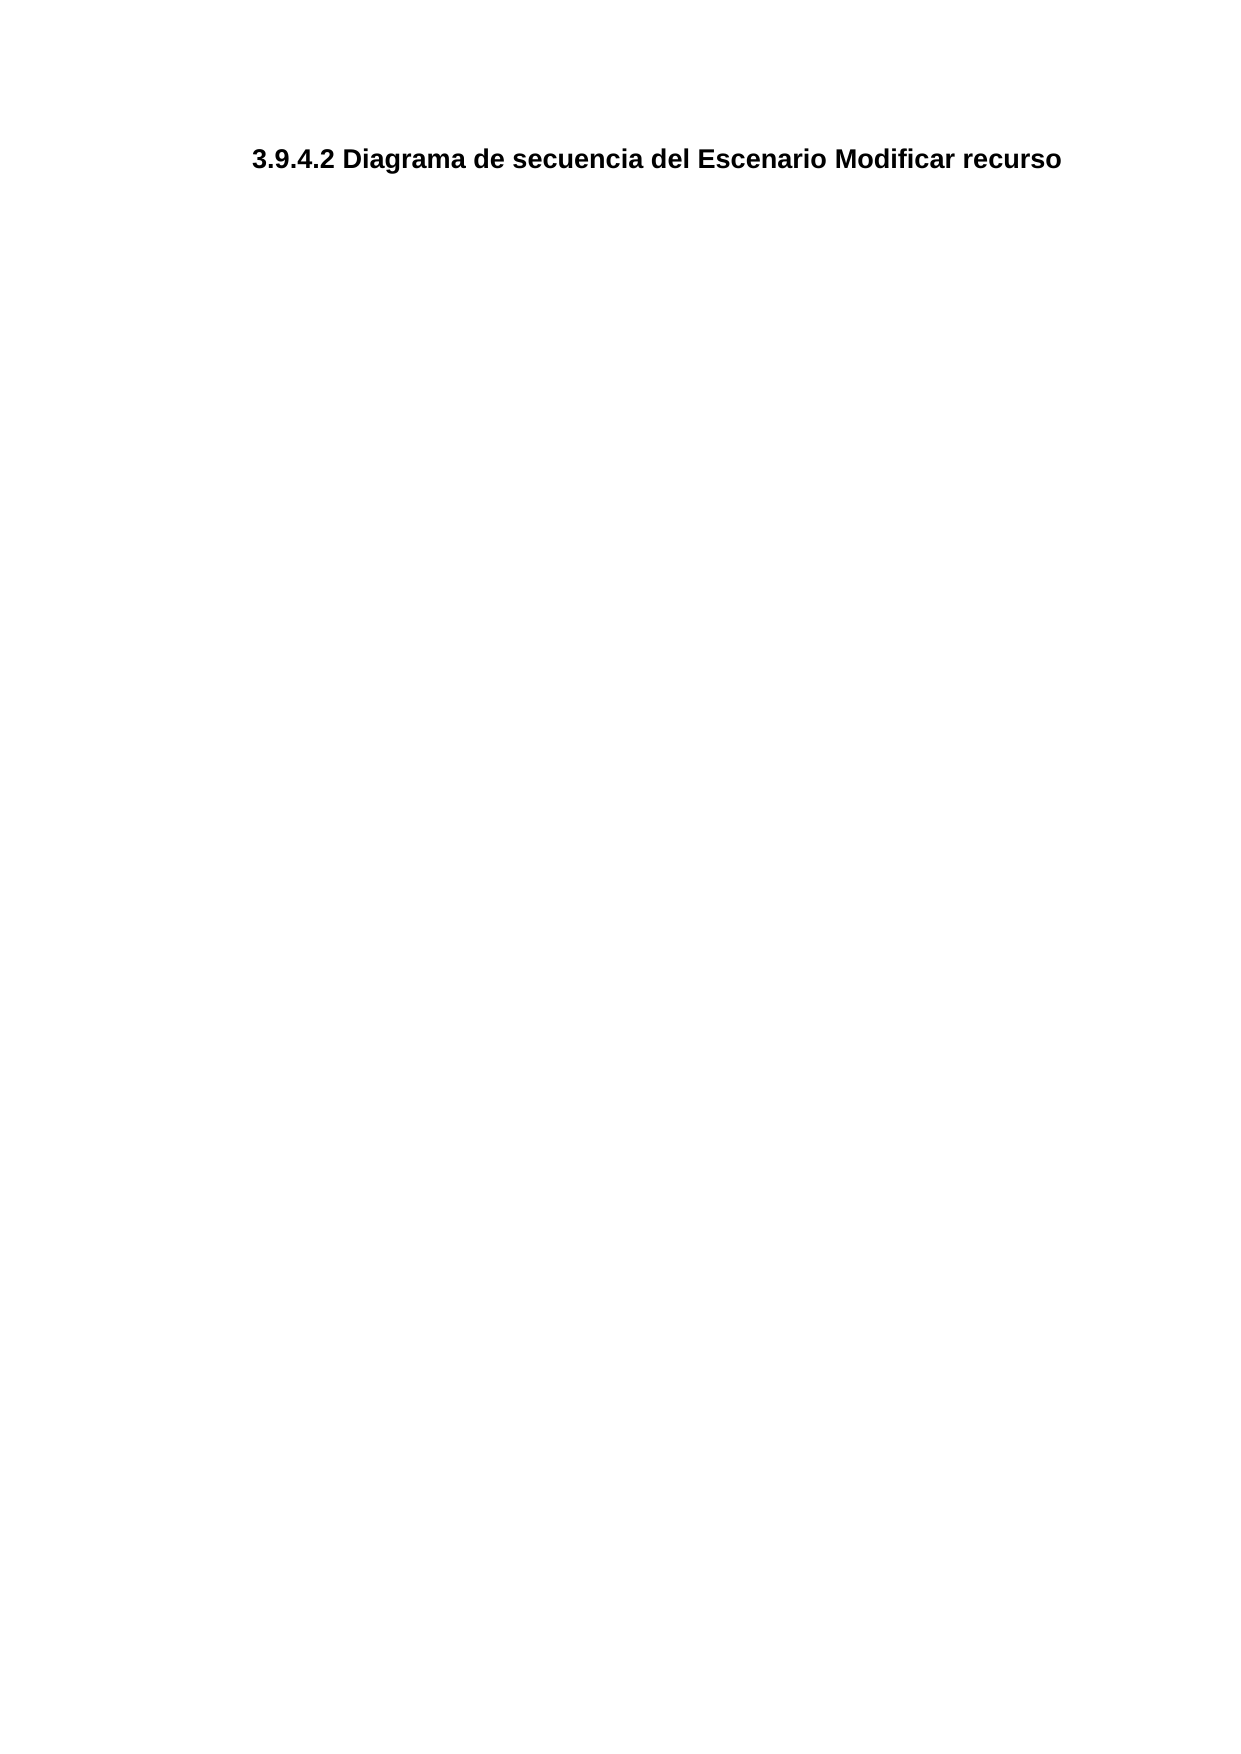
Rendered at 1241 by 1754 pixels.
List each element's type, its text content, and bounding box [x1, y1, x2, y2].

list Diagrama de secuencia del Escenario Modificar recurso [244, 143, 1122, 174]
